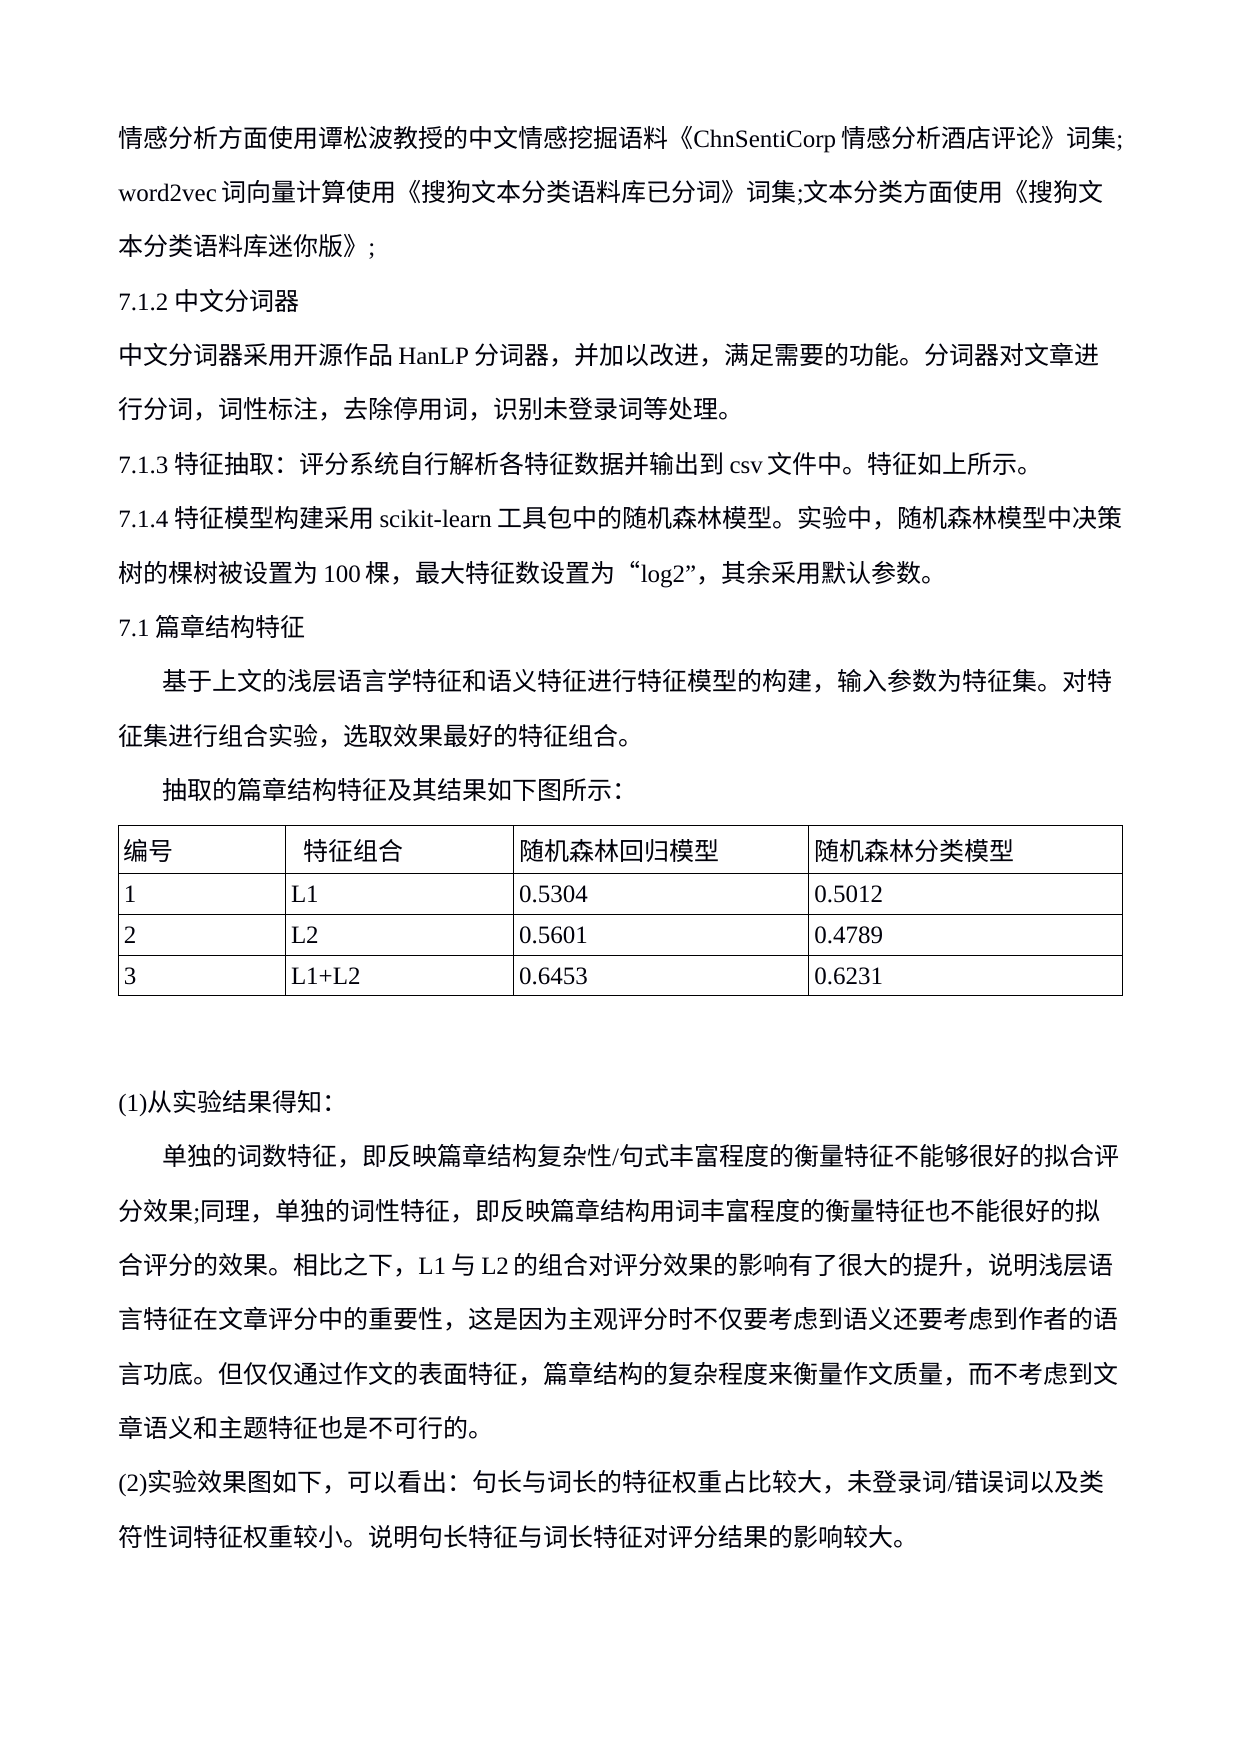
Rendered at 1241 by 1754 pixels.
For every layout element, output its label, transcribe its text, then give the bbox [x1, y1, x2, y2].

text 7.1.4 特征模型构建采用scikit-learn工具包中的随机森林模型。实验中，随机森林模型中决策树的棵树被设置为100棵，最大特征数设置为“log2”，其余采用默认参数。 [118, 499, 1122, 589]
table_header 随机森林回归模型 [514, 826, 808, 873]
table_cell 3 [119, 956, 285, 995]
text 7.1.3 特征抽取：评分系统自行解析各特征数据并输出到csv文件中。特征如上所示。 [118, 444, 1122, 481]
text 7.1 篇章结构特征 [118, 607, 1122, 644]
text 情感分析方面使用谭松波教授的中文情感挖掘语料《ChnSentiCorp情感分析酒店评论》词集;word2vec词向量计算使用《搜狗文本分类语料库已分词》词集;文本分类方面使用《搜狗文本分类语料库迷你版》; [118, 118, 1122, 263]
text 中文分词器采用开源作品HanLP分词器，并加以改进，满足需要的功能。分词器对文章进行分词，词性标注，去除停用词，识别未登录词等处理。 [118, 336, 1122, 426]
table_header 特征组合 [286, 826, 513, 873]
table_cell 0.5601 [514, 915, 808, 955]
table_cell 0.6231 [809, 956, 1122, 995]
table_cell L2 [286, 915, 513, 955]
text 单独的词数特征，即反映篇章结构复杂性/句式丰富程度的衡量特征不能够很好的拟合评分效果;同理，单独的词性特征，即反映篇章结构用词丰富程度的衡量特征也不能很好的拟合评分的效果。相比之下，L1与L2的组合对评分效果的影响有了很大的提升，说明浅层语言特征在文章评分中的重要性，这是因为主观评分时不仅要考虑到语义还要考虑到作者的语言功底。但仅仅通过作文的表面特征，篇章结构的复杂程度来衡量作文质量，而不考虑到文章语义和主题特征也是不可行的。 [118, 1137, 1122, 1445]
table_header 编号 [119, 826, 285, 873]
table_cell L1 [286, 874, 513, 914]
table_cell 0.4789 [809, 915, 1122, 955]
table_header 随机森林分类模型 [809, 826, 1122, 873]
table_cell 0.5012 [809, 874, 1122, 914]
table_cell 1 [119, 874, 285, 914]
table_cell 2 [119, 915, 285, 955]
table_cell 0.6453 [514, 956, 808, 995]
text (1)从实验结果得知： [118, 1082, 1122, 1118]
text 抽取的篇章结构特征及其结果如下图所示： [118, 771, 1122, 807]
text 7.1.2 中文分词器 [118, 281, 1122, 317]
text 基于上文的浅层语言学特征和语义特征进行特征模型的构建，输入参数为特征集。对特征集进行组合实验，选取效果最好的特征组合。 [118, 662, 1122, 752]
table_cell 0.5304 [514, 874, 808, 914]
text (2)实验效果图如下，可以看出：句长与词长的特征权重占比较大，未登录词/错误词以及类符性词特征权重较小。说明句长特征与词长特征对评分结果的影响较大。 [118, 1463, 1122, 1553]
table_cell L1+L2 [286, 956, 513, 995]
